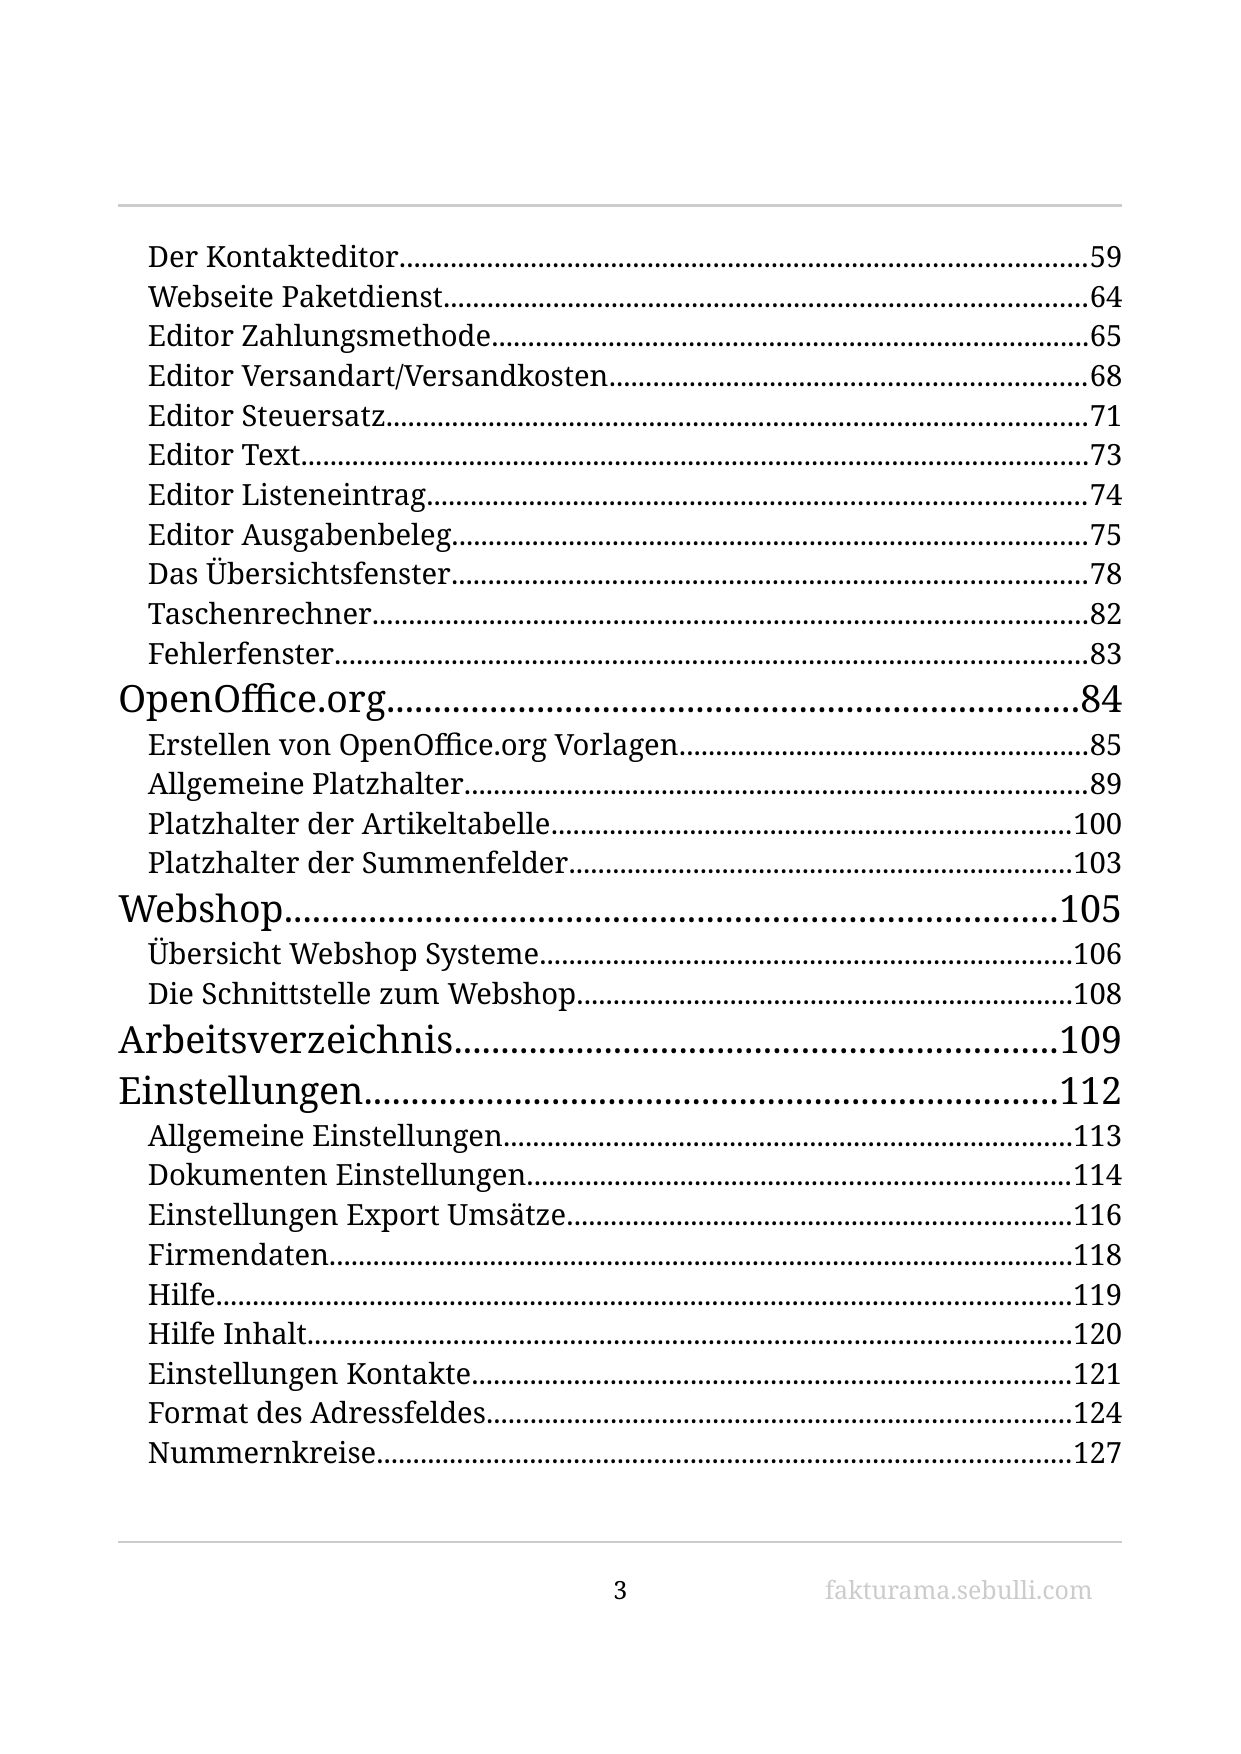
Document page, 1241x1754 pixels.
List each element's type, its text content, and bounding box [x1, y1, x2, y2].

text Erstellen von OpenOffice.org Vorlagen 85 [148, 724, 1122, 763]
text Dokumenten Einstellungen 114 [148, 1155, 1122, 1194]
text Einstellungen Kontakte 121 [148, 1353, 1122, 1393]
text Nummernkreise 127 [148, 1432, 1122, 1472]
text Webshop 105 [118, 882, 1122, 933]
text Das Übersichtsfenster 78 [148, 554, 1122, 593]
text Editor Ausgabenbeleg 75 [148, 514, 1122, 554]
text Hilfe Inhalt 120 [148, 1313, 1122, 1353]
text OpenOffice.org 84 [118, 673, 1122, 724]
text Firmendaten 118 [148, 1234, 1122, 1274]
text Editor Listeneintrag 74 [148, 474, 1122, 514]
text Der Kontakteditor 59 [148, 236, 1122, 276]
text Taschenrechner 82 [148, 593, 1122, 633]
text Fehlerfenster 83 [148, 633, 1122, 673]
text Editor Zahlungsmethode 65 [148, 316, 1122, 355]
text Einstellungen 112 [118, 1064, 1122, 1115]
text Arbeitsverzeichnis 109 [118, 1013, 1122, 1064]
text Editor Versandart/Versandkosten 68 [148, 355, 1122, 395]
text Die Schnittstelle zum Webshop 108 [148, 973, 1122, 1013]
text Editor Steuersatz 71 [148, 395, 1122, 434]
text Allgemeine Einstellungen 113 [148, 1115, 1122, 1155]
text Webseite Paketdienst 64 [148, 276, 1122, 316]
text Platzhalter der Summenfelder 103 [148, 843, 1122, 882]
text Platzhalter der Artikeltabelle 100 [148, 803, 1122, 843]
text Hilfe 119 [148, 1274, 1122, 1313]
text Format des Adressfeldes 124 [148, 1393, 1122, 1432]
text Einstellungen Export Umsätze 116 [148, 1194, 1122, 1234]
text Editor Text 73 [148, 434, 1122, 474]
text Übersicht Webshop Systeme 106 [148, 933, 1122, 973]
text Allgemeine Platzhalter 89 [148, 763, 1122, 803]
